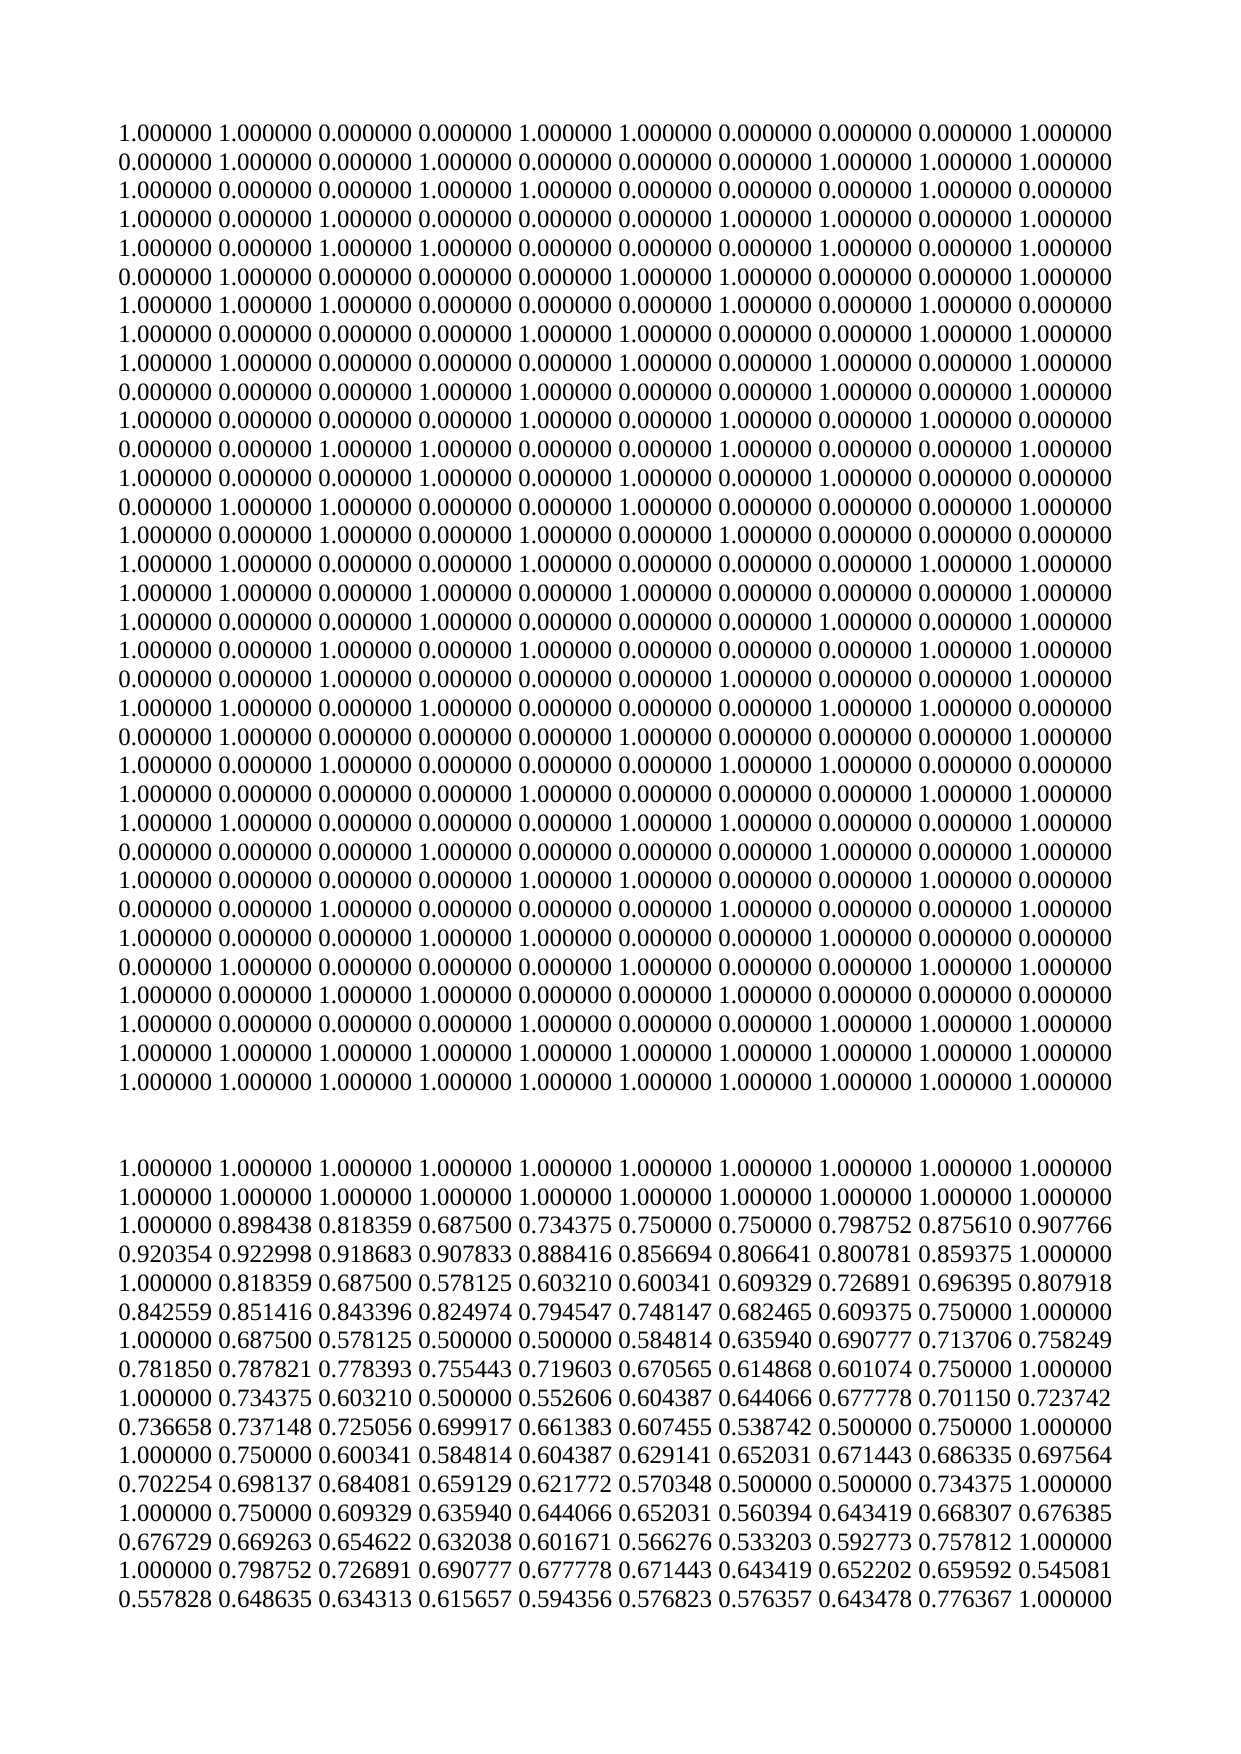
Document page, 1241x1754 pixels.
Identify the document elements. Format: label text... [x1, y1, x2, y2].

text 1.000000 0.000000 0.000000 1.000000 1.000000 0.000000 0.000000 0.000000 1.000000 0.000000 1.000000 0.000000 1.000000 0.000000 0.000000 0.000000 1.000000 1.000000 0.000000 1.000000 [118, 176, 1122, 233]
text 1.000000 0.000000 1.000000 1.000000 0.000000 0.000000 1.000000 0.000000 0.000000 0.000000 1.000000 0.000000 0.000000 0.000000 1.000000 0.000000 0.000000 1.000000 1.000000 1.000000 [118, 981, 1122, 1038]
text 1.000000 1.000000 0.000000 0.000000 0.000000 1.000000 1.000000 0.000000 0.000000 1.000000 0.000000 0.000000 0.000000 1.000000 0.000000 0.000000 0.000000 1.000000 0.000000 1.000000 [118, 808, 1122, 866]
text 1.000000 1.000000 1.000000 0.000000 0.000000 0.000000 1.000000 0.000000 1.000000 0.000000 1.000000 0.000000 0.000000 0.000000 1.000000 1.000000 0.000000 0.000000 1.000000 1.000000 [118, 291, 1122, 348]
text 1.000000 0.000000 0.000000 0.000000 1.000000 0.000000 1.000000 0.000000 1.000000 0.000000 0.000000 0.000000 1.000000 1.000000 0.000000 0.000000 1.000000 0.000000 0.000000 1.000000 [118, 406, 1122, 463]
text 1.000000 0.734375 0.603210 0.500000 0.552606 0.604387 0.644066 0.677778 0.701150 0.723742 0.736658 0.737148 0.725056 0.699917 0.661383 0.607455 0.538742 0.500000 0.750000 1.000000 [118, 1383, 1122, 1441]
text 1.000000 0.818359 0.687500 0.578125 0.603210 0.600341 0.609329 0.726891 0.696395 0.807918 0.842559 0.851416 0.843396 0.824974 0.794547 0.748147 0.682465 0.609375 0.750000 1.000000 [118, 1268, 1122, 1326]
text 1.000000 0.000000 1.000000 0.000000 1.000000 0.000000 1.000000 0.000000 0.000000 0.000000 1.000000 1.000000 0.000000 0.000000 1.000000 0.000000 0.000000 0.000000 1.000000 1.000000 [118, 521, 1122, 578]
text 1.000000 1.000000 1.000000 1.000000 1.000000 1.000000 1.000000 1.000000 1.000000 1.000000 1.000000 1.000000 1.000000 1.000000 1.000000 1.000000 1.000000 1.000000 1.000000 1.000000 [118, 1038, 1122, 1096]
text 1.000000 0.750000 0.609329 0.635940 0.644066 0.652031 0.560394 0.643419 0.668307 0.676385 0.676729 0.669263 0.654622 0.632038 0.601671 0.566276 0.533203 0.592773 0.757812 1.000000 [118, 1498, 1122, 1556]
text 1.000000 1.000000 0.000000 1.000000 0.000000 1.000000 0.000000 0.000000 0.000000 1.000000 1.000000 0.000000 0.000000 1.000000 0.000000 0.000000 0.000000 1.000000 0.000000 1.000000 [118, 578, 1122, 636]
text 1.000000 0.000000 0.000000 1.000000 1.000000 0.000000 0.000000 1.000000 0.000000 0.000000 0.000000 1.000000 0.000000 0.000000 0.000000 1.000000 0.000000 0.000000 1.000000 1.000000 [118, 923, 1122, 981]
text 1.000000 0.000000 1.000000 0.000000 0.000000 0.000000 1.000000 1.000000 0.000000 0.000000 1.000000 0.000000 0.000000 0.000000 1.000000 0.000000 0.000000 0.000000 1.000000 1.000000 [118, 751, 1122, 808]
text 1.000000 1.000000 0.000000 0.000000 0.000000 1.000000 0.000000 1.000000 0.000000 1.000000 0.000000 0.000000 0.000000 1.000000 1.000000 0.000000 0.000000 1.000000 0.000000 1.000000 [118, 348, 1122, 406]
text 1.000000 0.687500 0.578125 0.500000 0.500000 0.584814 0.635940 0.690777 0.713706 0.758249 0.781850 0.787821 0.778393 0.755443 0.719603 0.670565 0.614868 0.601074 0.750000 1.000000 [118, 1326, 1122, 1383]
text 1.000000 0.000000 1.000000 0.000000 1.000000 0.000000 0.000000 0.000000 1.000000 1.000000 0.000000 0.000000 1.000000 0.000000 0.000000 0.000000 1.000000 0.000000 0.000000 1.000000 [118, 636, 1122, 693]
text 1.000000 1.000000 0.000000 0.000000 1.000000 1.000000 0.000000 0.000000 0.000000 1.000000 0.000000 1.000000 0.000000 1.000000 0.000000 0.000000 0.000000 1.000000 1.000000 1.000000 [118, 118, 1122, 176]
text 1.000000 0.750000 0.600341 0.584814 0.604387 0.629141 0.652031 0.671443 0.686335 0.697564 0.702254 0.698137 0.684081 0.659129 0.621772 0.570348 0.500000 0.500000 0.734375 1.000000 [118, 1441, 1122, 1498]
text 1.000000 1.000000 0.000000 1.000000 0.000000 0.000000 0.000000 1.000000 1.000000 0.000000 0.000000 1.000000 0.000000 0.000000 0.000000 1.000000 0.000000 0.000000 0.000000 1.000000 [118, 693, 1122, 751]
text 1.000000 0.798752 0.726891 0.690777 0.677778 0.671443 0.643419 0.652202 0.659592 0.545081 0.557828 0.648635 0.634313 0.615657 0.594356 0.576823 0.576357 0.643478 0.776367 1.000000 [118, 1556, 1122, 1613]
text 1.000000 0.000000 1.000000 1.000000 0.000000 0.000000 0.000000 1.000000 0.000000 1.000000 0.000000 1.000000 0.000000 0.000000 0.000000 1.000000 1.000000 0.000000 0.000000 1.000000 [118, 233, 1122, 291]
text 1.000000 0.898438 0.818359 0.687500 0.734375 0.750000 0.750000 0.798752 0.875610 0.907766 0.920354 0.922998 0.918683 0.907833 0.888416 0.856694 0.806641 0.800781 0.859375 1.000000 [118, 1211, 1122, 1268]
text 1.000000 1.000000 1.000000 1.000000 1.000000 1.000000 1.000000 1.000000 1.000000 1.000000 1.000000 1.000000 1.000000 1.000000 1.000000 1.000000 1.000000 1.000000 1.000000 1.000000 [118, 1153, 1122, 1211]
text 1.000000 0.000000 0.000000 1.000000 0.000000 1.000000 0.000000 1.000000 0.000000 0.000000 0.000000 1.000000 1.000000 0.000000 0.000000 1.000000 0.000000 0.000000 0.000000 1.000000 [118, 463, 1122, 521]
text 1.000000 0.000000 0.000000 0.000000 1.000000 1.000000 0.000000 0.000000 1.000000 0.000000 0.000000 0.000000 1.000000 0.000000 0.000000 0.000000 1.000000 0.000000 0.000000 1.000000 [118, 866, 1122, 923]
